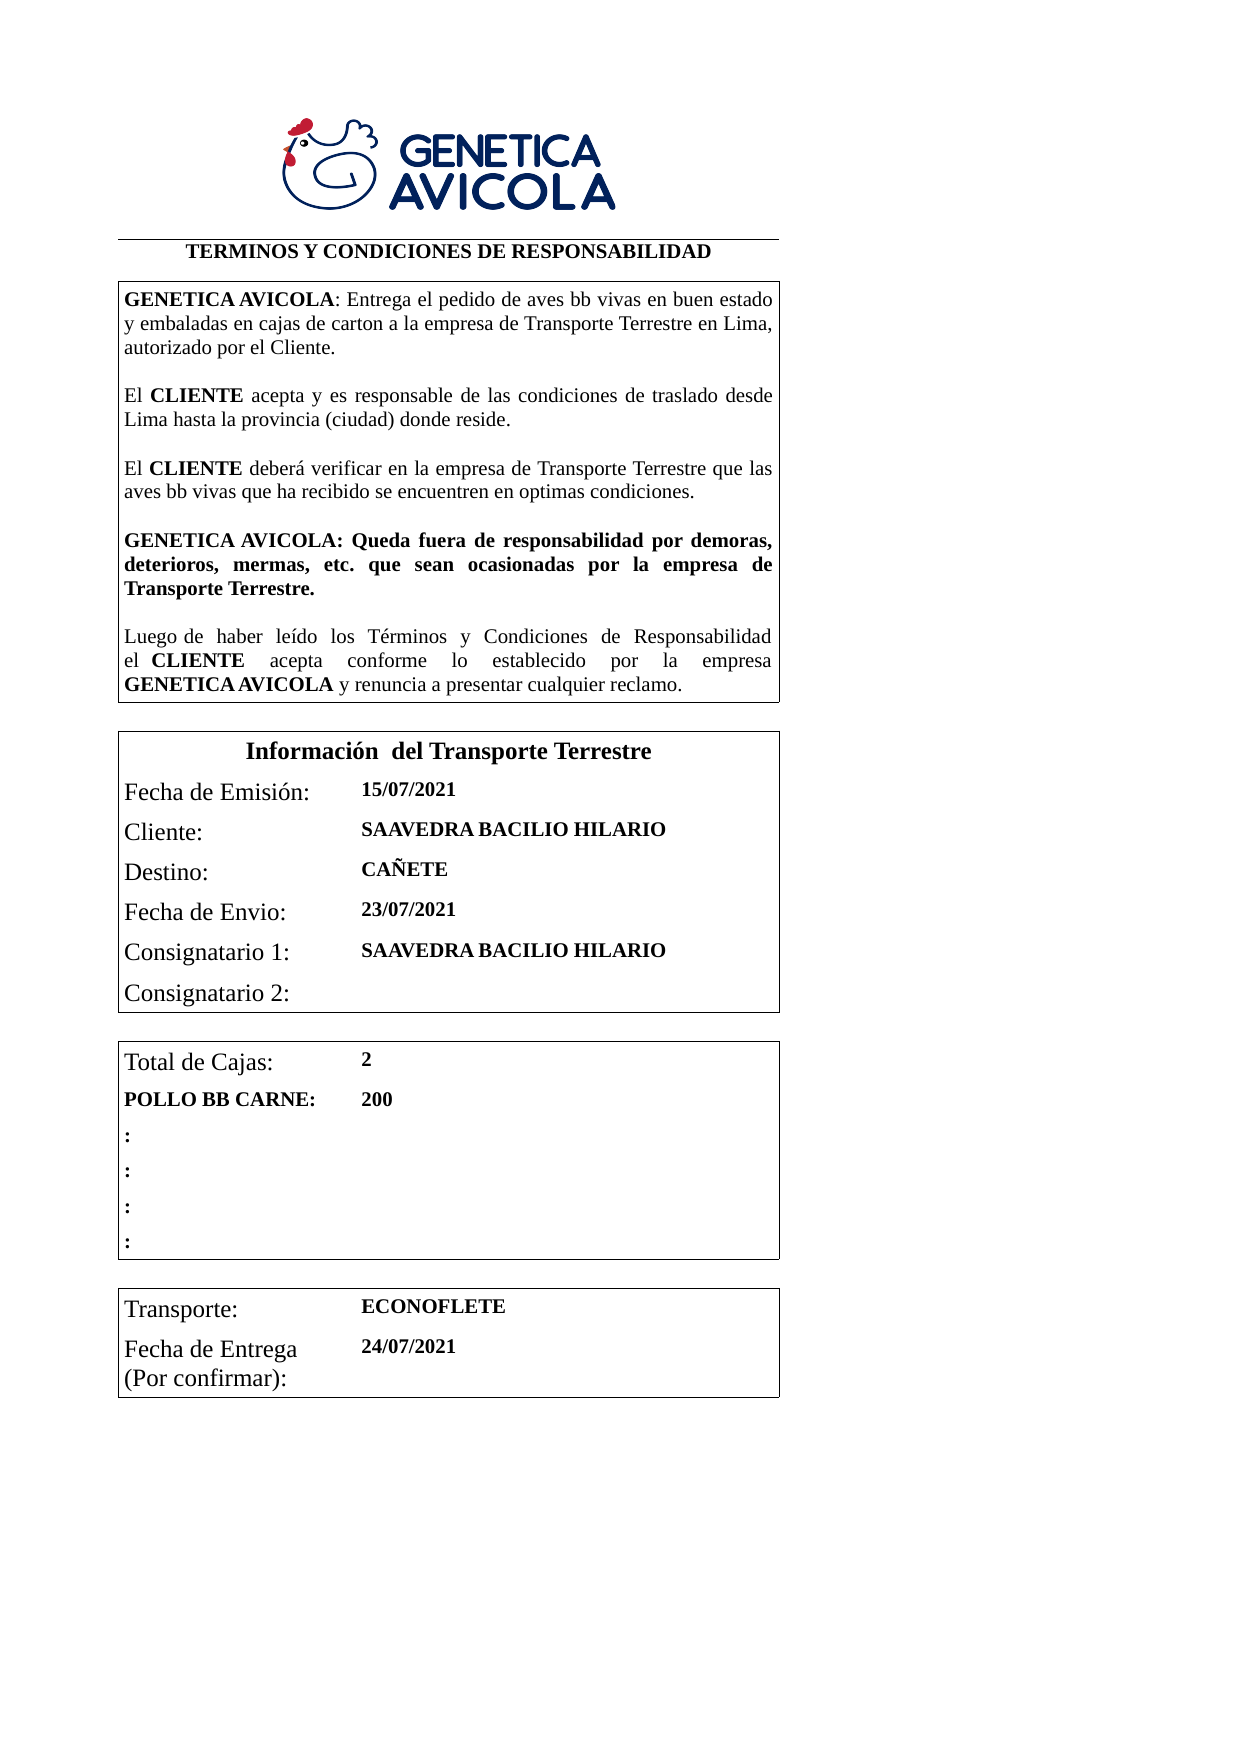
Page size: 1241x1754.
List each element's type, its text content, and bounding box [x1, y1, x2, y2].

table_cell [118, 1013, 356, 1041]
table_cell 15/07/2021 [356, 771, 779, 811]
table_cell SAAVEDRA BACILIO HILARIO [356, 932, 779, 972]
table_cell SAAVEDRA BACILIO HILARIO [356, 811, 779, 851]
table_cell 24/07/2021 [356, 1328, 779, 1397]
table_cell GENETICA AVICOLA: Entrega el pedido de aves bb vivas en buen estado y embaladas en cajas de carton a la empresa de Transporte Terrestre en Lima, autorizado por el Cliente. El CLIENTE acepta y es responsable de las condiciones de traslado desde Lima hasta la provincia (ciudad) donde reside. El CLIENTE deberá verificar en la empresa de Transporte Terrestre que las aves bb vivas que ha recibido se encuentren en optimas condiciones. GENETICA AVICOLA: Queda fuera de responsabilidad por demoras, deterioros, mermas, etc. que sean ocasionadas por la empresa de Transporte Terrestre. Luego de haber leído los Términos y Condiciones de Responsabilidad el CLIENTE acepta conforme lo establecido por la empresa GENETICA AVICOLA y renuncia a presentar cualquier reclamo. [119, 282, 779, 702]
table_cell Cliente: [119, 811, 356, 851]
table_cell [356, 1260, 779, 1288]
table_cell 23/07/2021 [356, 892, 779, 932]
table_cell CAÑETE [356, 851, 779, 892]
table_cell Destino: [119, 851, 356, 892]
table_cell [356, 1013, 779, 1041]
table_cell POLLO BB CARNE: [119, 1081, 356, 1117]
table_cell 200 [356, 1081, 779, 1117]
table_cell Consignatario 1: [119, 932, 356, 972]
table_cell Transporte: [119, 1289, 356, 1328]
table_cell : [119, 1188, 356, 1223]
table_cell [356, 972, 779, 1012]
table_cell [356, 1117, 779, 1152]
table_cell [356, 1224, 779, 1259]
table_cell [356, 1188, 779, 1223]
table_header TERMINOS Y CONDICIONES DE RESPONSABILIDAD [118, 240, 779, 281]
picture [282, 118, 616, 210]
table_cell Consignatario 2: [119, 972, 356, 1012]
table_cell 2 [356, 1042, 779, 1081]
table_cell : [119, 1224, 356, 1259]
table_cell Fecha de Envio: [119, 892, 356, 932]
table_header Información del Transporte Terrestre [119, 732, 779, 771]
table_cell Fecha de Emisión: [119, 771, 356, 811]
table_cell : [119, 1153, 356, 1188]
table_cell [356, 1153, 779, 1188]
table_cell : [119, 1117, 356, 1152]
table_cell ECONOFLETE [356, 1289, 779, 1328]
table_cell [118, 1260, 356, 1288]
table_cell Total de Cajas: [119, 1042, 356, 1081]
table_cell Fecha de Entrega (Por confirmar): [119, 1328, 356, 1397]
